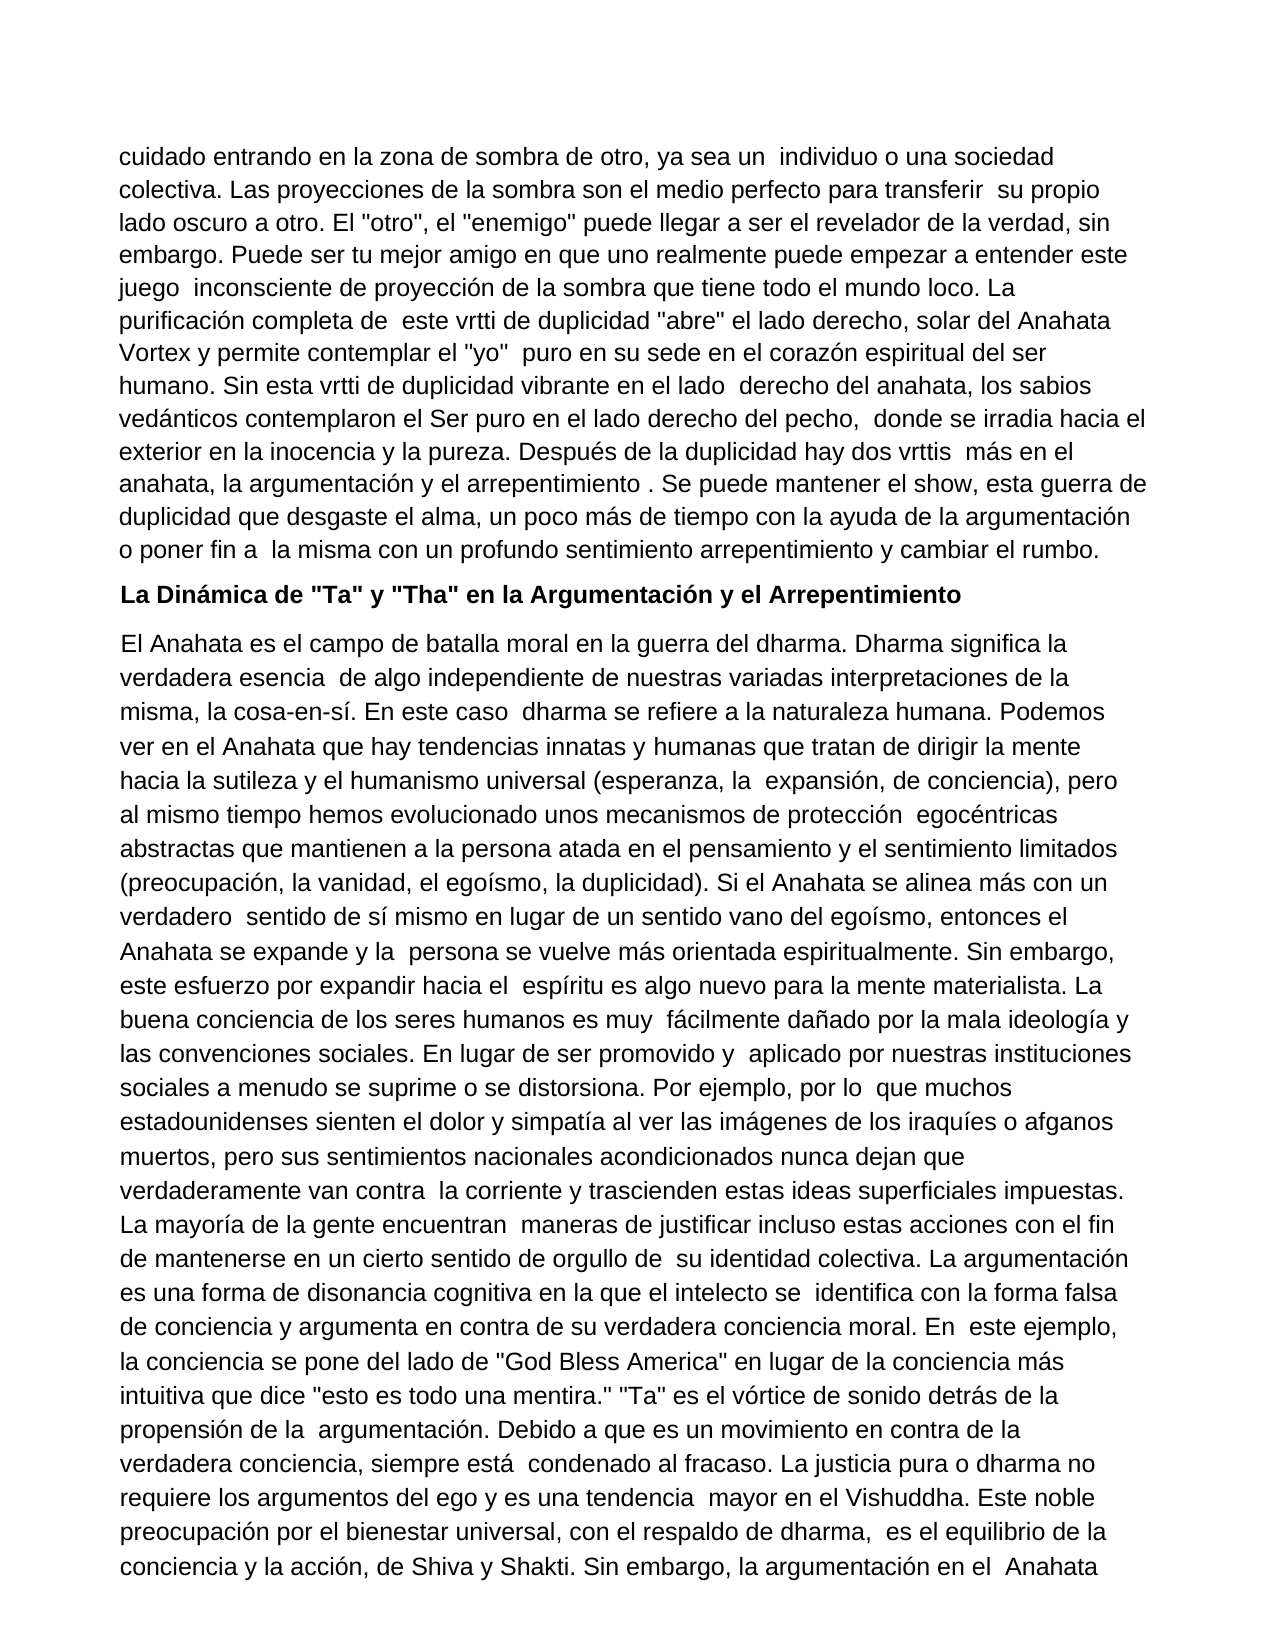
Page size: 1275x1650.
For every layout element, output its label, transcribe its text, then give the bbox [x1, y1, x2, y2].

text La Dinámica de "Ta" y "Tha" en la Argumentación y el Arrepentimiento [120, 581, 1150, 609]
text cuidado entrando en la zona de sombra de otro, ya sea un individuo o una sociedad colectiva. Las proyecciones de la sombra son el medio perfecto para transferir su propio lado oscuro a otro. El "otro", el "enemigo" puede llegar a ser el revelador de la verdad, sin embargo. Puede ser tu mejor amigo en que uno realmente puede empezar a entender este juego inconsciente de proyección de la sombra que tiene todo el mundo loco. La purificación completa de este vrtti de duplicidad "abre" el lado derecho, solar del Anahata Vortex y permite contemplar el "yo" puro en su sede en el corazón espiritual del ser humano. Sin esta vrtti de duplicidad vibrante en el lado derecho del anahata, los sabios vedánticos contemplaron el Ser puro en el lado derecho del pecho, donde se irradia hacia el exterior en la inocencia y la pureza. Después de la duplicidad hay dos vrttis más en el anahata, la argumentación y el arrepentimiento . Se puede mantener el show, esta guerra de duplicidad que desgaste el alma, un poco más de tiempo con la ayuda de la argumentación o poner fin a la misma con un profundo sentimiento arrepentimiento y cambiar el rumbo. [118, 142, 1149, 563]
text El Anahata es el campo de batalla moral en la guerra del dharma. Dharma significa la verdadera esencia de algo independiente de nuestras variadas interpretaciones de la misma, la cosa-en-sí. En este caso dharma se refiere a la naturaleza humana. Podemos ver en el Anahata que hay tendencias innatas y humanas que tratan de dirigir la mente hacia la sutileza y el humanismo universal (esperanza, la expansión, de conciencia), pero al mismo tiempo hemos evolucionado unos mecanismos de protección egocéntricas abstractas que mantienen a la persona atada en el pensamiento y el sentimiento limitados (preocupación, la vanidad, el egoísmo, la duplicidad). Si el Anahata se alinea más con un verdadero sentido de sí mismo en lugar de un sentido vano del egoísmo, entonces el Anahata se expande y la persona se vuelve más orientada espiritualmente. Sin embargo, este esfuerzo por expandir hacia el espíritu es algo nuevo para la mente materialista. La buena conciencia de los seres humanos es muy fácilmente dañado por la mala ideología y las convenciones sociales. En lugar de ser promovido y aplicado por nuestras instituciones sociales a menudo se suprime o se distorsiona. Por ejemplo, por lo que muchos estadounidenses sienten el dolor y simpatía al ver las imágenes de los iraquíes o afganos muertos, pero sus sentimientos nacionales acondicionados nunca dejan que verdaderamente van contra la corriente y trascienden estas ideas superficiales impuestas. La mayoría de la gente encuentran maneras de justificar incluso estas acciones con el fin de mantenerse en un cierto sentido de orgullo de su identidad colectiva. La argumentación es una forma de disonancia cognitiva en la que el intelecto se identifica con la forma falsa de conciencia y argumenta en contra de su verdadera conciencia moral. En este ejemplo, la conciencia se pone del lado de "God Bless America" en lugar de la conciencia más intuitiva que dice "esto es todo una mentira." "Ta" es el vórtice de sonido detrás de la propensión de la argumentación. Debido a que es un movimiento en contra de la verdadera conciencia, siempre está condenado al fracaso. La justicia pura o dharma no requiere los argumentos del ego y es una tendencia mayor en el Vishuddha. Este noble preocupación por el bienestar universal, con el respaldo de dharma, es el equilibrio de la conciencia y la acción, de Shiva y Shakti. Sin embargo, la argumentación en el Anahata [119, 629, 1136, 1580]
